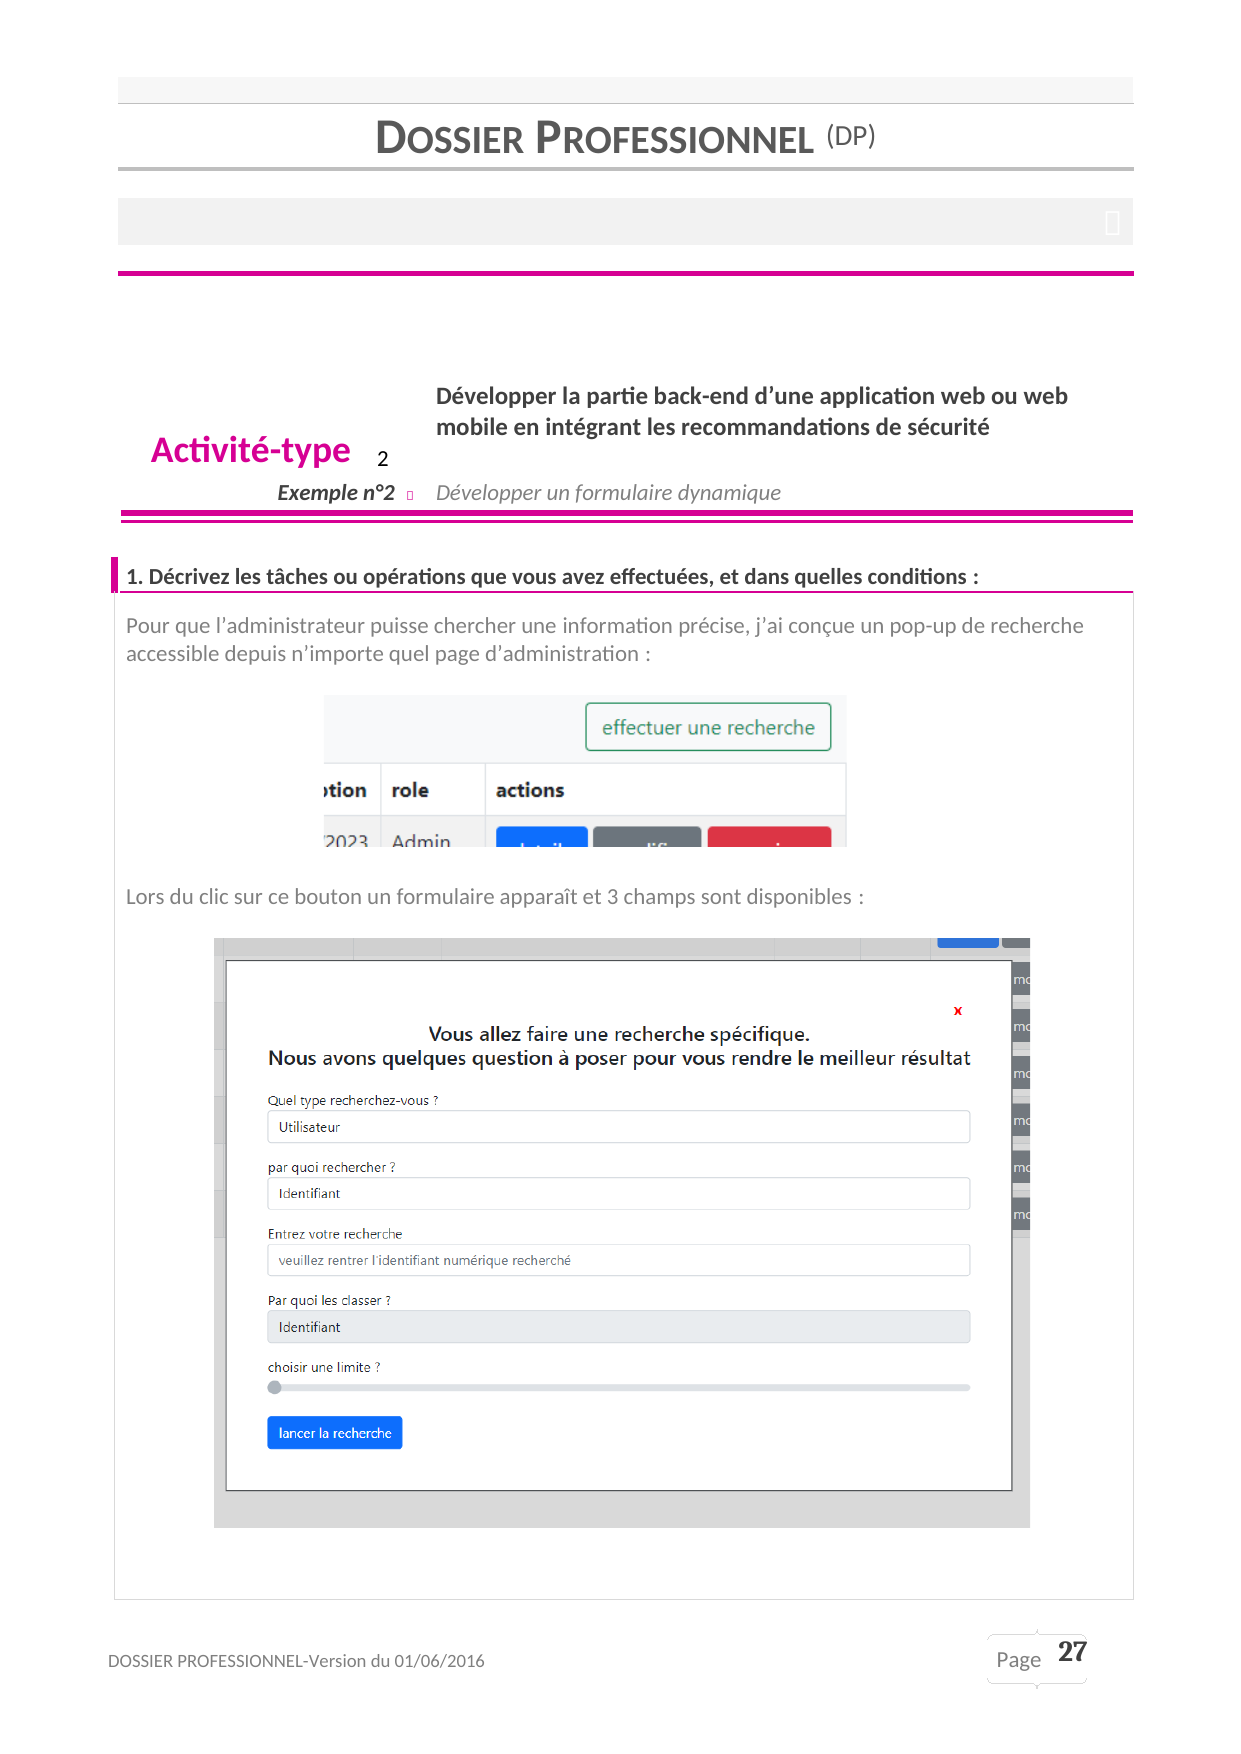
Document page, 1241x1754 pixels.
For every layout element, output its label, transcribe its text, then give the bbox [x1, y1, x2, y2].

table_cell Activité-type [115, 375, 366, 472]
table_header [366, 304, 424, 374]
table_header [115, 304, 366, 374]
table_cell Développer la partie back-end d’une application web ou web mobile en intégrant les recommandations de sécurité [425, 375, 1133, 472]
table_cell [425, 523, 1133, 557]
table_cell 1. Décrivez les tâches ou opérations que vous avez effectuées, et dans quelles conditions : [118, 557, 1133, 591]
table_cell [115, 510, 424, 557]
table_cell Développer un formulaire dynamique [425, 472, 1133, 510]
table_cell Pour que l’administrateur puisse chercher une information précise, j’ai conçue un pop-up de recherche accessible depuis n’importe quel page d’administration : Lors du clic sur ce bouton un formulaire apparaît et 3 champs sont disponibles : [115, 591, 1133, 1599]
table_cell Exemple n°2  [115, 472, 424, 510]
table_cell [425, 516, 1133, 520]
table_cell 2 [366, 375, 424, 472]
table_header [425, 304, 1133, 374]
picture [214, 938, 1031, 1528]
picture [323, 695, 908, 847]
